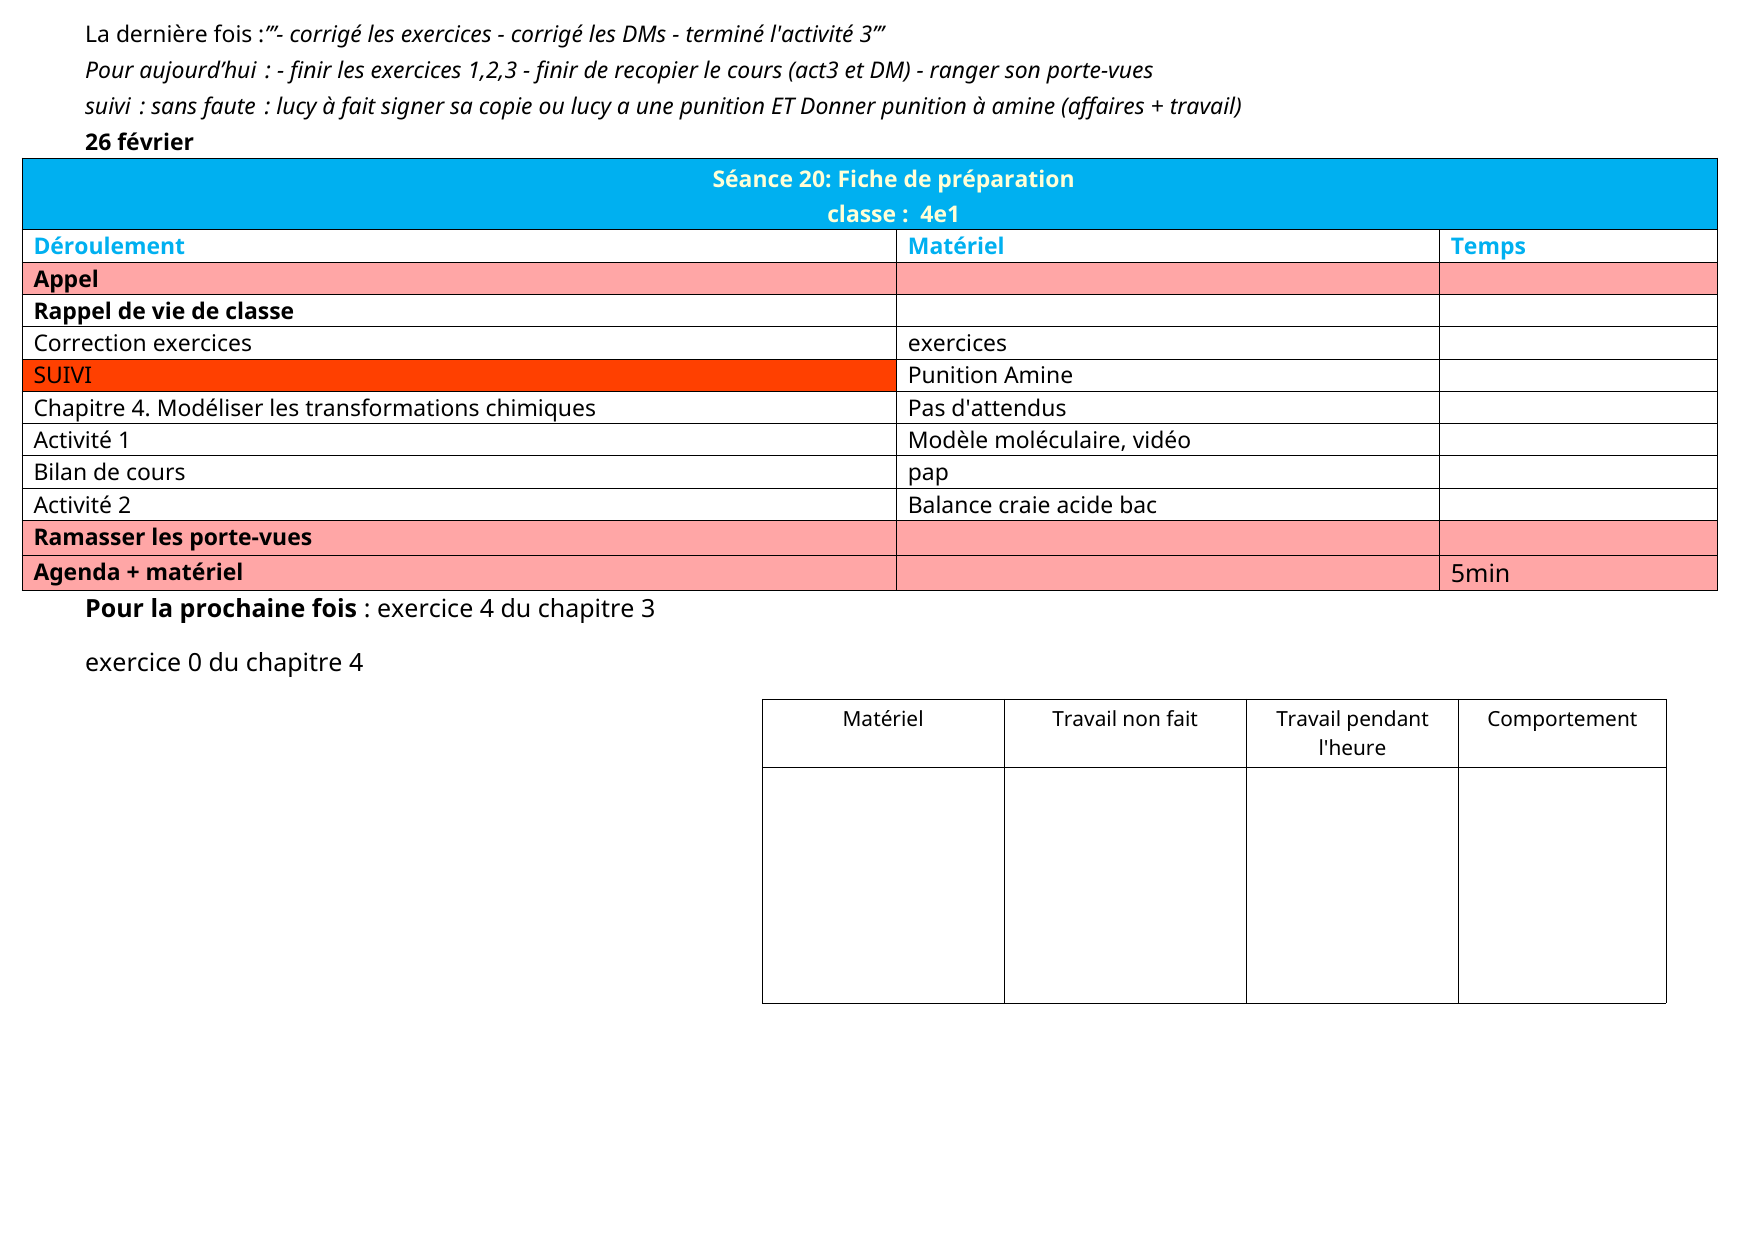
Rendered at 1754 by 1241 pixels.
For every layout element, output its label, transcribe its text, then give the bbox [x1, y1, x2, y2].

table_header Travail non fait [1005, 700, 1246, 767]
table_cell SUIVI [23, 360, 896, 391]
table_cell Chapitre 4. Modéliser les transformations chimiques [23, 392, 896, 423]
table_cell Correction exercices [23, 327, 896, 358]
text La dernière fois :’’’- corrigé les exercices - corrigé les DMs - terminé l'activité 3’’’ [85, 18, 1745, 49]
table_cell Balance craie acide bac [897, 489, 1439, 520]
table_cell Matériel [897, 230, 1439, 262]
table_cell [1440, 360, 1717, 391]
text suivi : sans faute : lucy à fait signer sa copie ou lucy a une punition ET Donner punition à amine (affaires + travail) [85, 90, 1745, 121]
table_cell Bilan de cours [23, 456, 896, 488]
table_cell Appel [23, 263, 896, 294]
table_cell Modèle moléculaire, vidéo [897, 424, 1439, 455]
table_cell Rappel de vie de classe [23, 295, 896, 326]
table_header Comportement [1459, 700, 1666, 767]
table_cell [1247, 768, 1458, 1002]
table_header Travail pendant l'heure [1247, 700, 1458, 767]
text Pour aujourd’hui : - finir les exercices 1,2,3 - finir de recopier le cours (act3 et DM) - ranger son porte-vues [85, 54, 1745, 86]
table_cell pap [897, 456, 1439, 488]
table_cell [1440, 456, 1717, 488]
table_cell 5min [1440, 556, 1717, 590]
table_cell Punition Amine [897, 360, 1439, 391]
table_cell [1440, 263, 1717, 294]
table_cell [897, 263, 1439, 294]
table_cell [1459, 768, 1666, 1002]
table_cell [1440, 489, 1717, 520]
table_cell [1005, 768, 1246, 1002]
table_cell [897, 295, 1439, 326]
table_cell Temps [1440, 230, 1717, 262]
table_cell Pas d'attendus [897, 392, 1439, 423]
table_header Matériel [763, 700, 1004, 767]
table_cell [1440, 295, 1717, 326]
table_cell [1440, 521, 1717, 555]
table_cell Activité 2 [23, 489, 896, 520]
text Pour la prochaine fois : exercice 4 du chapitre 3 [85, 591, 1745, 625]
text 26 février [85, 126, 1754, 157]
table_cell Ramasser les porte-vues [23, 521, 896, 555]
table_cell exercices [897, 327, 1439, 358]
table_cell [1440, 424, 1717, 455]
table_cell [897, 556, 1439, 590]
table_cell [763, 768, 1004, 1002]
table_cell [1440, 392, 1717, 423]
table_cell Déroulement [23, 230, 896, 262]
table_cell [897, 521, 1439, 555]
table_cell Agenda + matériel [23, 556, 896, 590]
table_cell [1440, 327, 1717, 358]
table_header Séance 20: Fiche de préparation classe : 4e1 [23, 159, 1717, 229]
table_cell Activité 1 [23, 424, 896, 455]
text exercice 0 du chapitre 4 [85, 645, 1745, 679]
